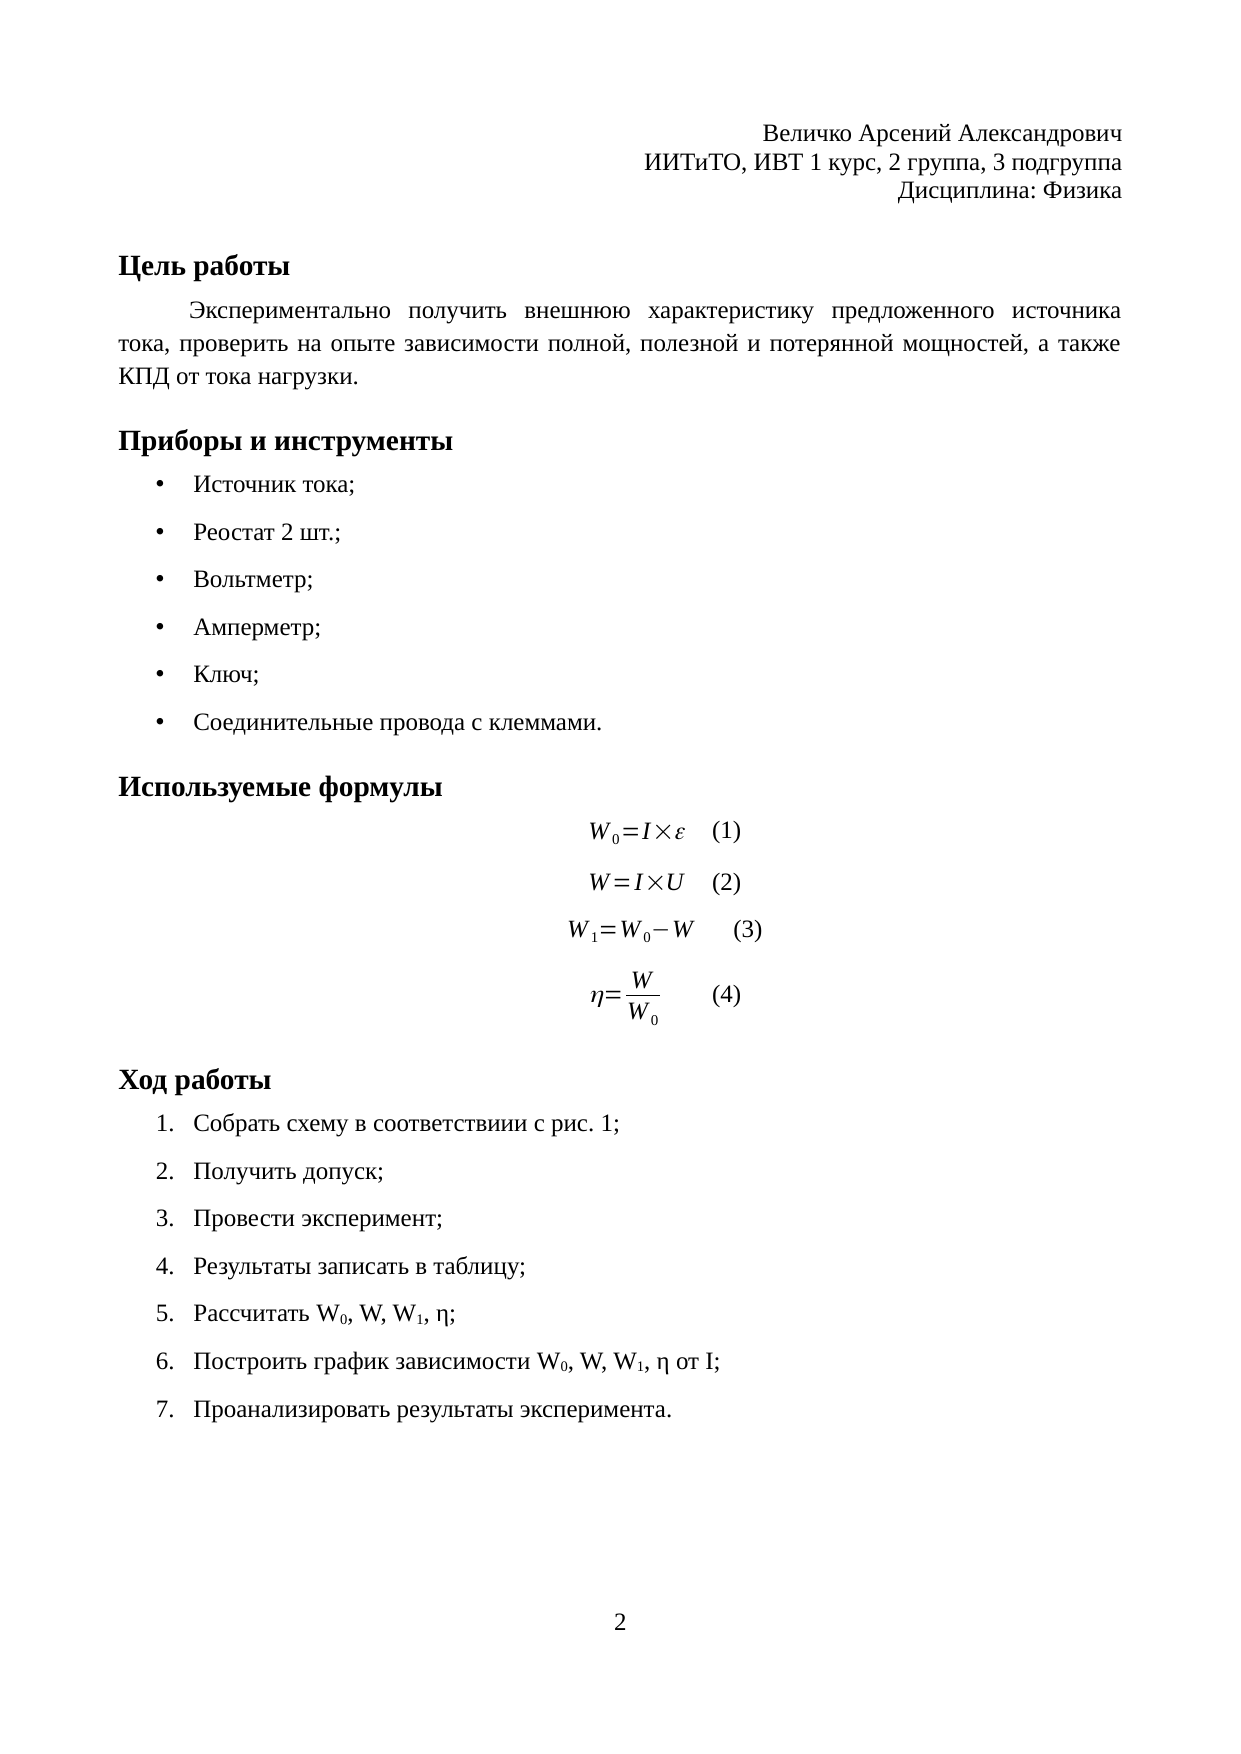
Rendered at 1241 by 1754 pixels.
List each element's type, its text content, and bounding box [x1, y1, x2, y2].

subtitle Используемые формулы [118, 769, 1122, 803]
text (1) [118, 816, 1122, 848]
list Источник тока; [156, 469, 1122, 498]
text (2) [118, 867, 1122, 896]
list Реостат 2 шт.; [156, 517, 1122, 546]
subtitle Приборы и инструменты [118, 423, 1122, 457]
text (4) [118, 966, 1122, 1028]
list Построить график зависимости W0, W, W1, η от I; [156, 1346, 1122, 1375]
list Результаты записать в таблицу; [156, 1251, 1122, 1280]
list Собрать схему в соответствиии с рис. 1; [156, 1108, 1122, 1137]
list Проанализировать результаты эксперимента. [156, 1394, 1122, 1422]
list Рассчитать W0, W, W1, η; [156, 1298, 1122, 1327]
list Ключ; [156, 659, 1122, 688]
list Вольтметр; [156, 564, 1122, 593]
list Амперметр; [156, 612, 1122, 641]
subtitle Цель работы [118, 248, 1122, 282]
text Экспериментально получить внешнюю характеристику предложенного источника тока, проверить на опыте зависимости полной, полезной и потерянной мощностей, а также КПД от тока нагрузки. [118, 295, 1122, 389]
list Соединительные провода с клеммами. [156, 707, 1122, 736]
subtitle Ход работы [118, 1062, 1122, 1096]
list Получить допуск; [156, 1156, 1122, 1184]
list Провести эксперимент; [156, 1203, 1122, 1232]
text (3) [118, 914, 1122, 947]
